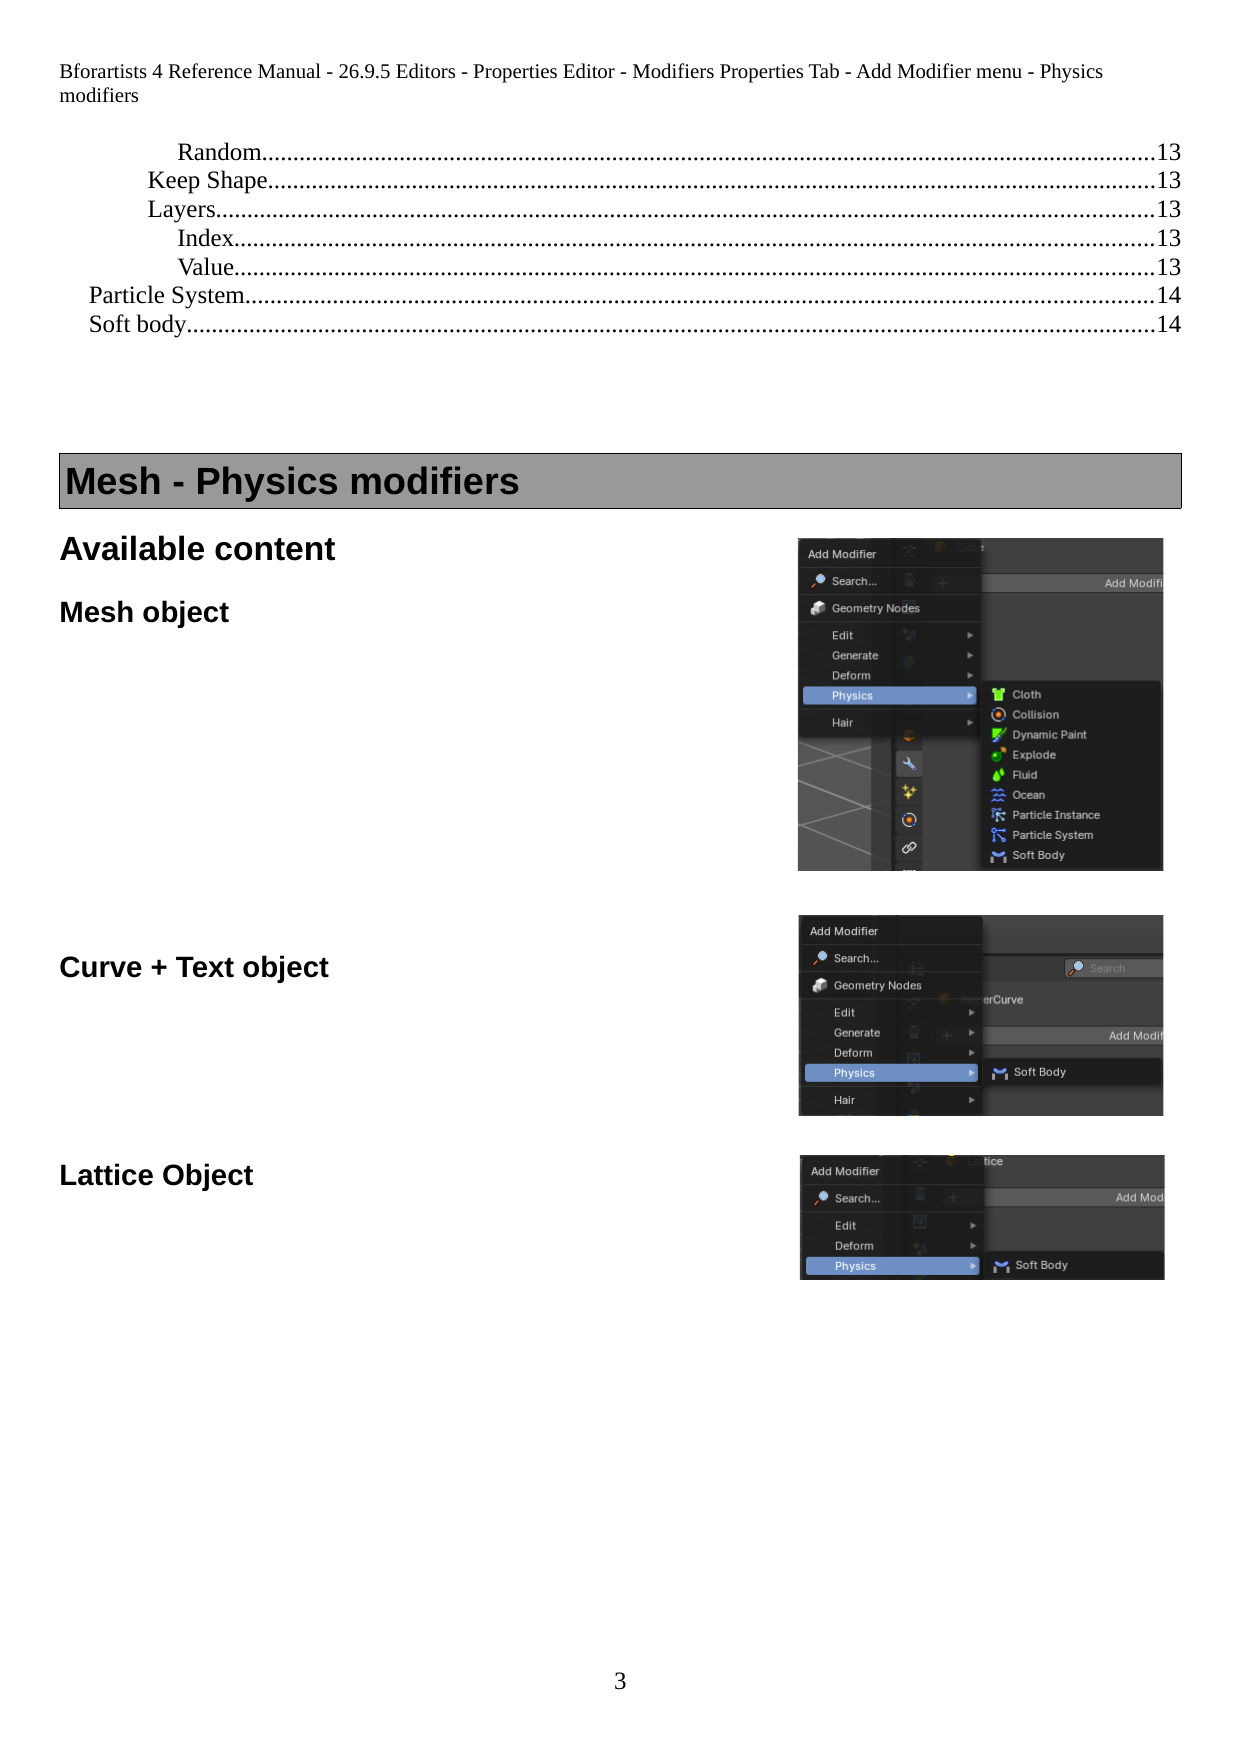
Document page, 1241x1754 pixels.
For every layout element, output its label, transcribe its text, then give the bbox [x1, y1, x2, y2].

picture [798, 915, 1164, 1116]
table_header Mesh - Physics modifiers [60, 454, 1181, 508]
text Keep Shape 13 [147, 165, 1181, 194]
text Soft body 14 [88, 309, 1181, 338]
picture [797, 538, 1164, 871]
subtitle Curve + Text object [59, 950, 798, 984]
text Value 13 [177, 252, 1181, 280]
text Index 13 [177, 223, 1181, 252]
picture [799, 1155, 1165, 1280]
text Particle System 14 [88, 280, 1181, 309]
subtitle Mesh object [59, 595, 797, 628]
text Random 13 [177, 137, 1181, 165]
subtitle Available content [59, 529, 1181, 568]
subtitle [1165, 1158, 1181, 1192]
text Layers 13 [147, 194, 1181, 223]
subtitle [1164, 950, 1181, 984]
subtitle [1164, 595, 1181, 628]
subtitle Lattice Object [59, 1158, 799, 1192]
